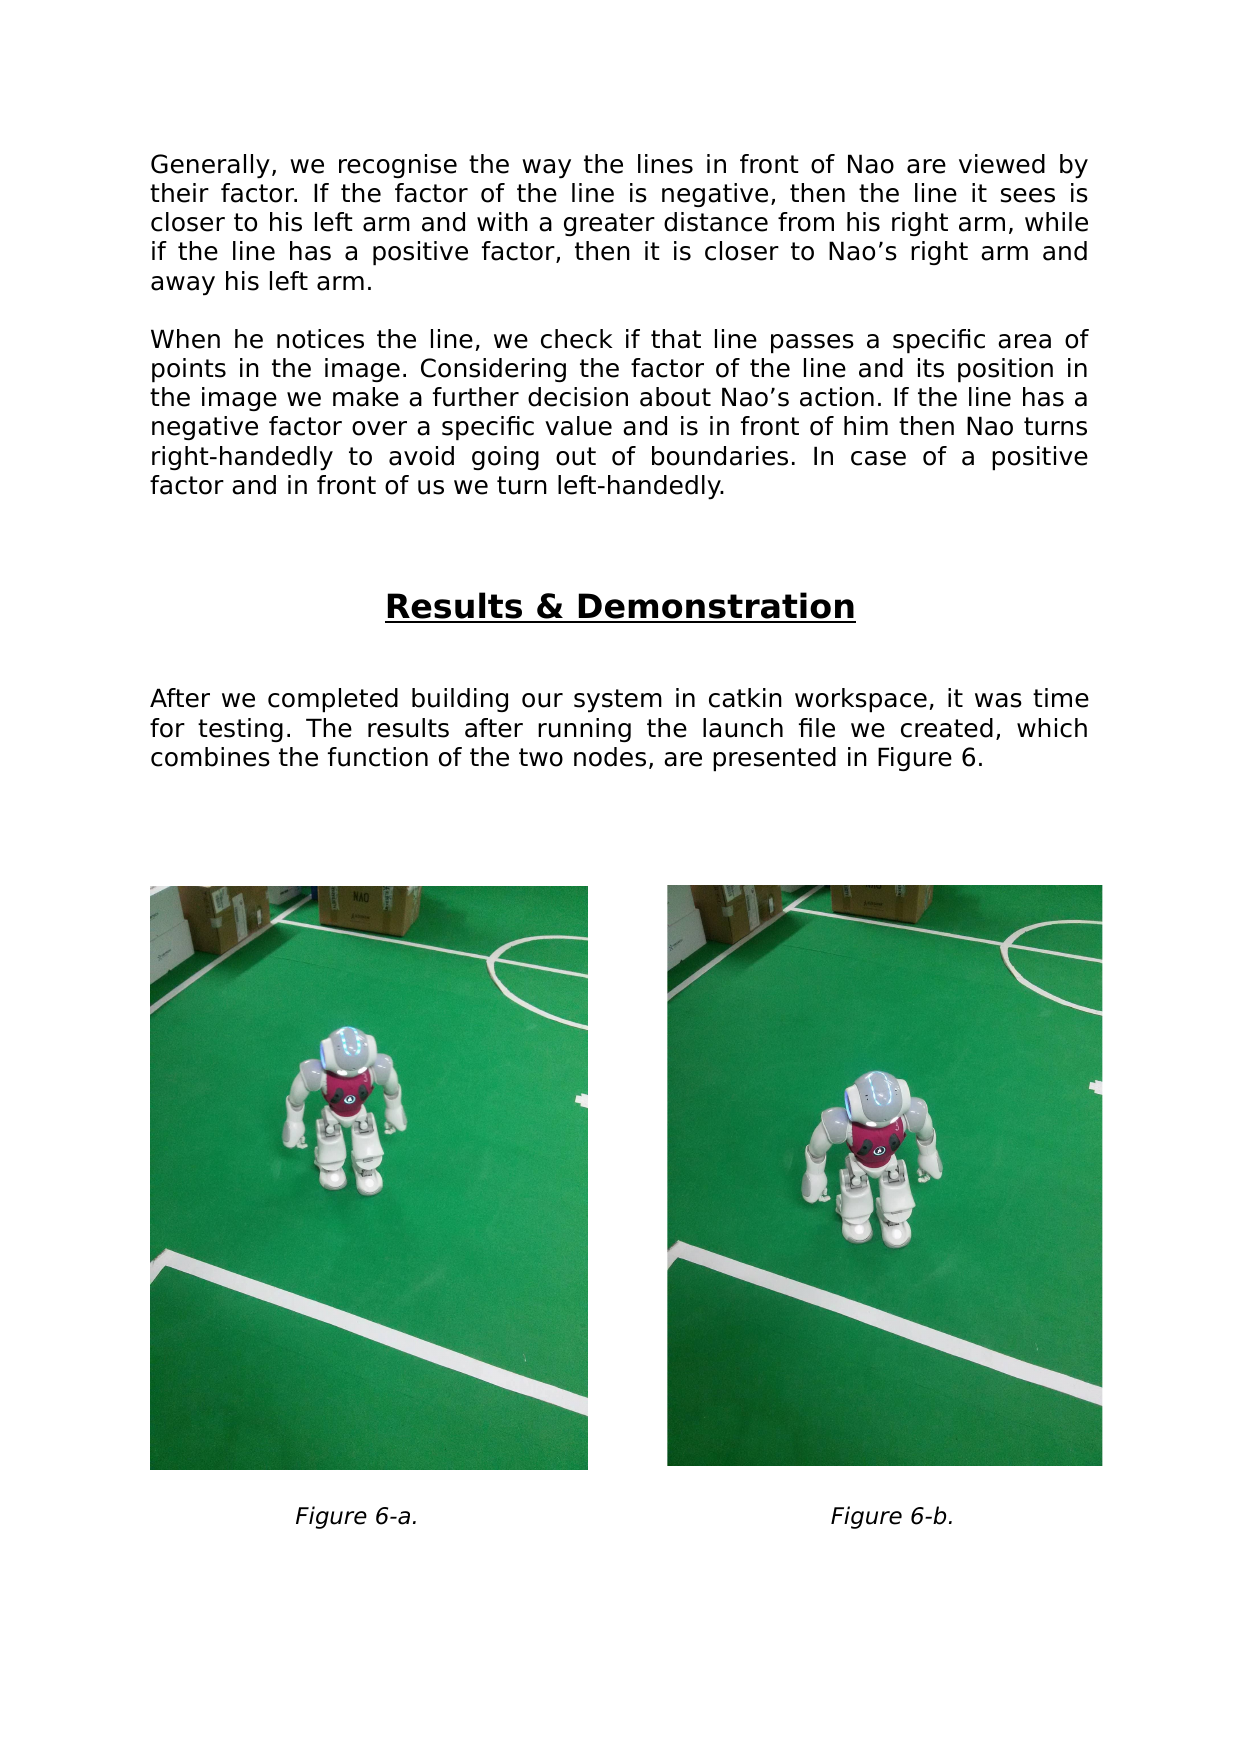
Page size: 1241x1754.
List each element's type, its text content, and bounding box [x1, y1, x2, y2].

text Generally, we recognise the way the lines in front of Nao are viewed by their factor. If the factor of the line is negative, then the line it sees is closer to his left arm and with a greater distance from his right arm, while if the line has a positive factor, then it is closer to Nao’s right arm and away his left arm. [150, 150, 1091, 296]
picture [667, 885, 1103, 1466]
text Results & Demonstration [150, 587, 1091, 626]
text Figure 6-a. Figure 6-b. [150, 1501, 1091, 1531]
text After we completed building our system in catkin workspace, it was time for testing. The results after running the launch file we created, which combines the function of the two nodes, are presented in Figure 6. [150, 685, 1091, 772]
picture [150, 886, 588, 1470]
text When he notices the line, we check if that line passes a specific area of points in the image. Considering the factor of the line and its position in the image we make a further decision about Nao’s action. If the line has a negative factor over a specific value and is in front of him then Nao turns right-handedly to avoid going out of boundaries. In case of a positive factor and in front of us we turn left-handedly. [150, 325, 1091, 500]
